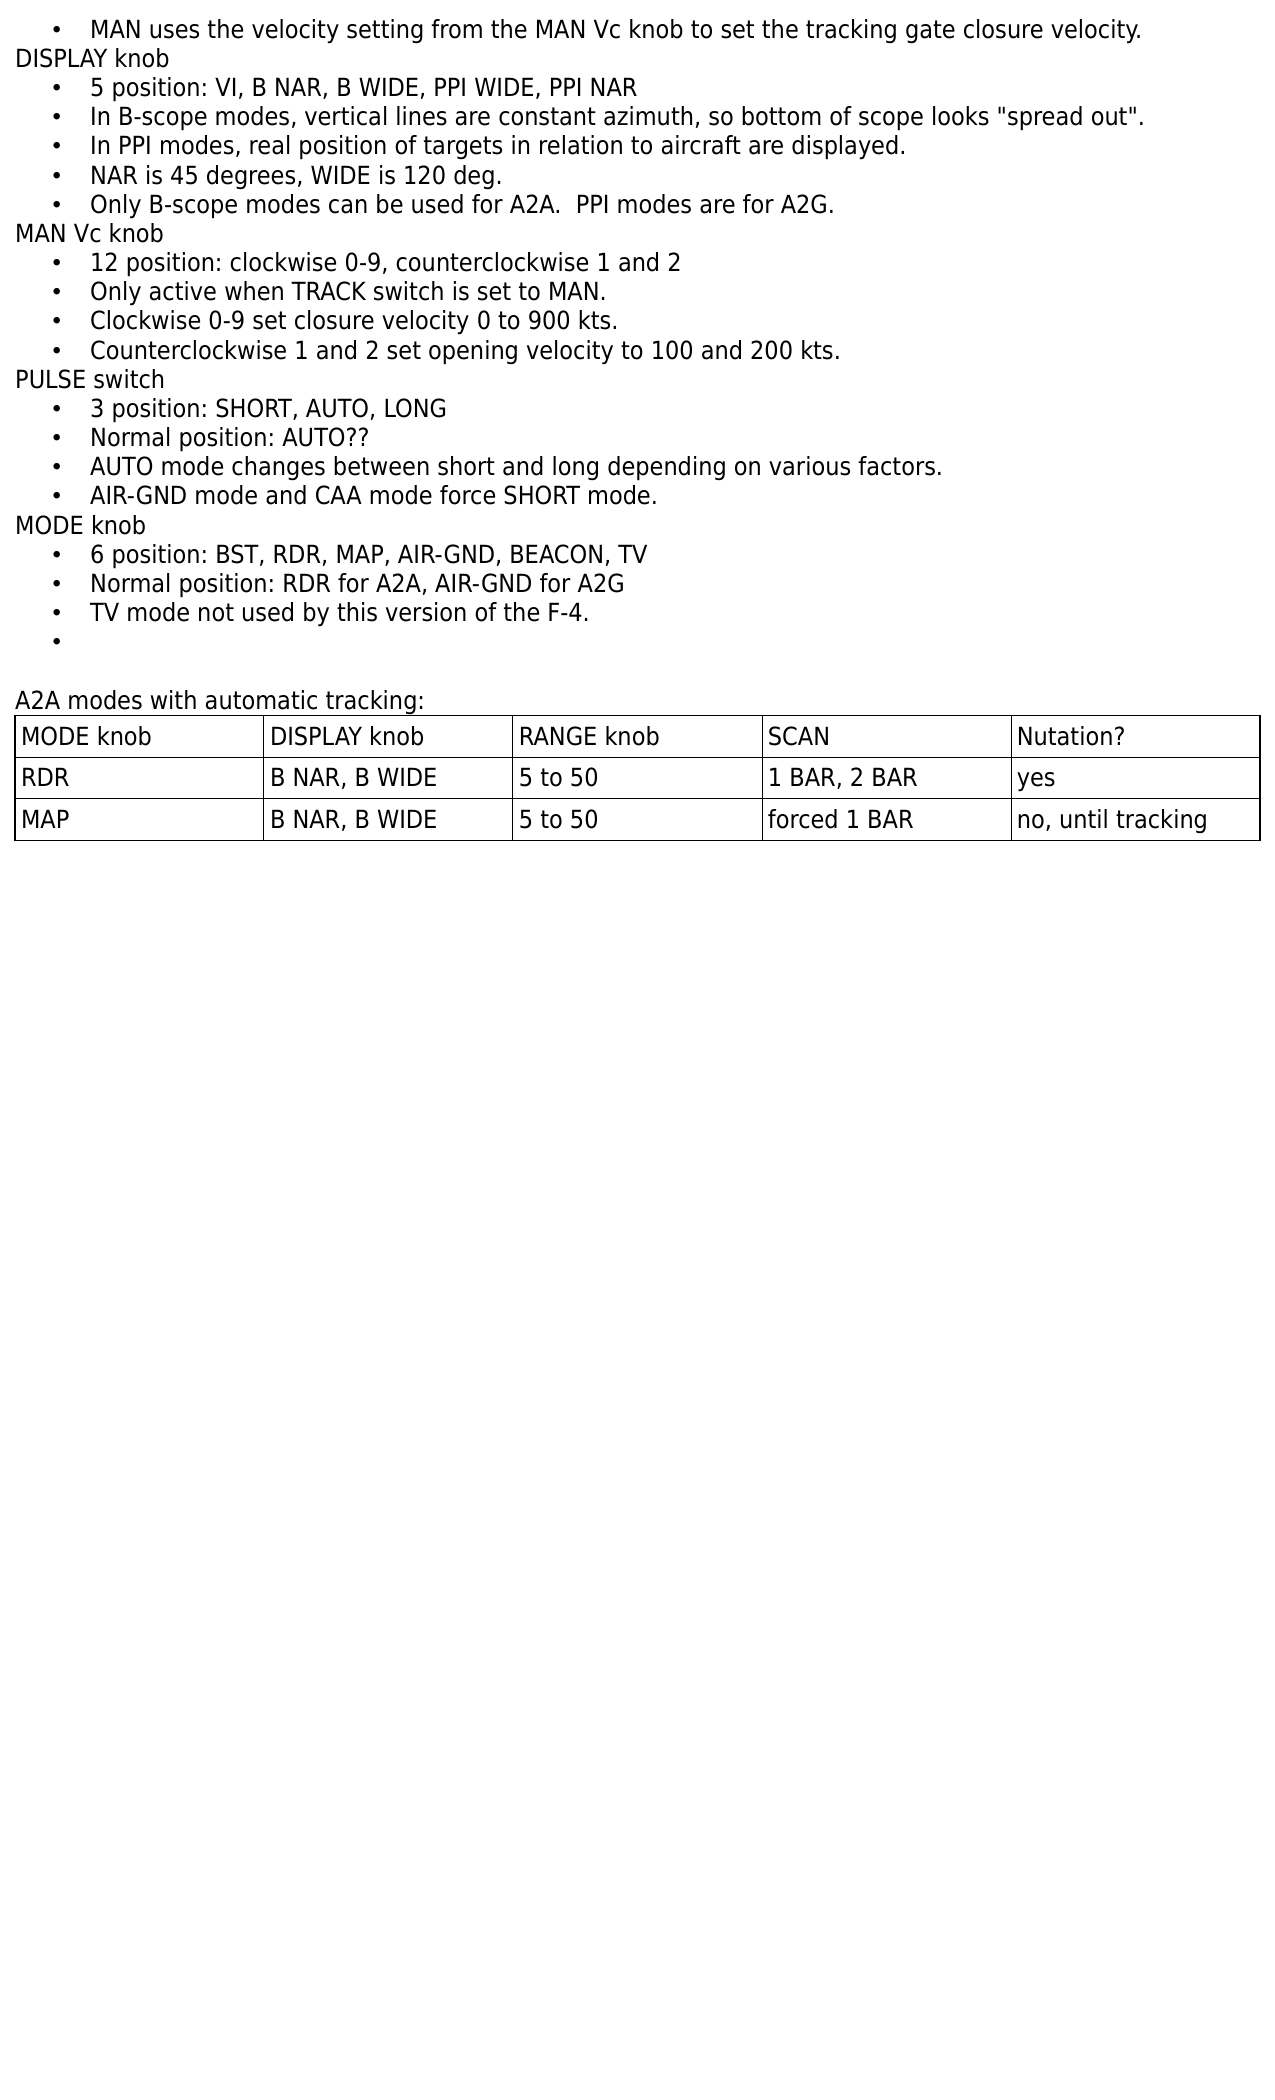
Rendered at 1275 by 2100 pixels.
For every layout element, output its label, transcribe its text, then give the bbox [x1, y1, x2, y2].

list Only active when TRACK switch is set to MAN. [52, 277, 1260, 307]
text DISPLAY knob [15, 44, 1260, 73]
list Clockwise 0-9 set closure velocity 0 to 900 kts. [52, 307, 1260, 336]
list TV mode not used by this version of the F-4. [52, 598, 1260, 627]
text PULSE switch [15, 365, 1260, 394]
table_header MODE knob [16, 716, 263, 757]
list Counterclockwise 1 and 2 set opening velocity to 100 and 200 kts. [52, 336, 1260, 365]
table_cell B NAR, B WIDE [264, 799, 512, 840]
list 3 position: SHORT, AUTO, LONG [52, 394, 1260, 423]
list NAR is 45 degrees, WIDE is 120 deg. [52, 161, 1260, 190]
table_header Nutation? [1012, 716, 1259, 757]
table_cell B NAR, B WIDE [264, 758, 512, 798]
table_header SCAN [763, 716, 1011, 757]
list Only B-scope modes can be used for A2A. PPI modes are for A2G. [52, 190, 1260, 219]
list 5 position: VI, B NAR, B WIDE, PPI WIDE, PPI NAR [52, 73, 1260, 102]
text MAN Vc knob [15, 219, 1260, 248]
table_cell 1 BAR, 2 BAR [763, 758, 1011, 798]
text A2A modes with automatic tracking: [15, 686, 1260, 715]
table_cell forced 1 BAR [763, 799, 1011, 840]
list Normal position: RDR for A2A, AIR-GND for A2G [52, 569, 1260, 598]
list In B-scope modes, vertical lines are constant azimuth, so bottom of scope looks "spread out". [52, 102, 1260, 132]
text MODE knob [15, 511, 1260, 540]
list MAN uses the velocity setting from the MAN Vc knob to set the tracking gate closure velocity. [52, 15, 1260, 44]
list 12 position: clockwise 0-9, counterclockwise 1 and 2 [52, 248, 1260, 277]
table_header DISPLAY knob [264, 716, 512, 757]
table_cell MAP [16, 799, 263, 840]
table_cell 5 to 50 [513, 758, 762, 798]
list In PPI modes, real position of targets in relation to aircraft are displayed. [52, 132, 1260, 161]
list AIR-GND mode and CAA mode force SHORT mode. [52, 482, 1260, 511]
table_cell no, until tracking [1012, 799, 1259, 840]
table_cell RDR [16, 758, 263, 798]
list 6 position: BST, RDR, MAP, AIR-GND, BEACON, TV [52, 540, 1260, 569]
table_cell yes [1012, 758, 1259, 798]
table_cell 5 to 50 [513, 799, 762, 840]
table_header RANGE knob [513, 716, 762, 757]
list Normal position: AUTO?? [52, 423, 1260, 452]
list AUTO mode changes between short and long depending on various factors. [52, 452, 1260, 482]
